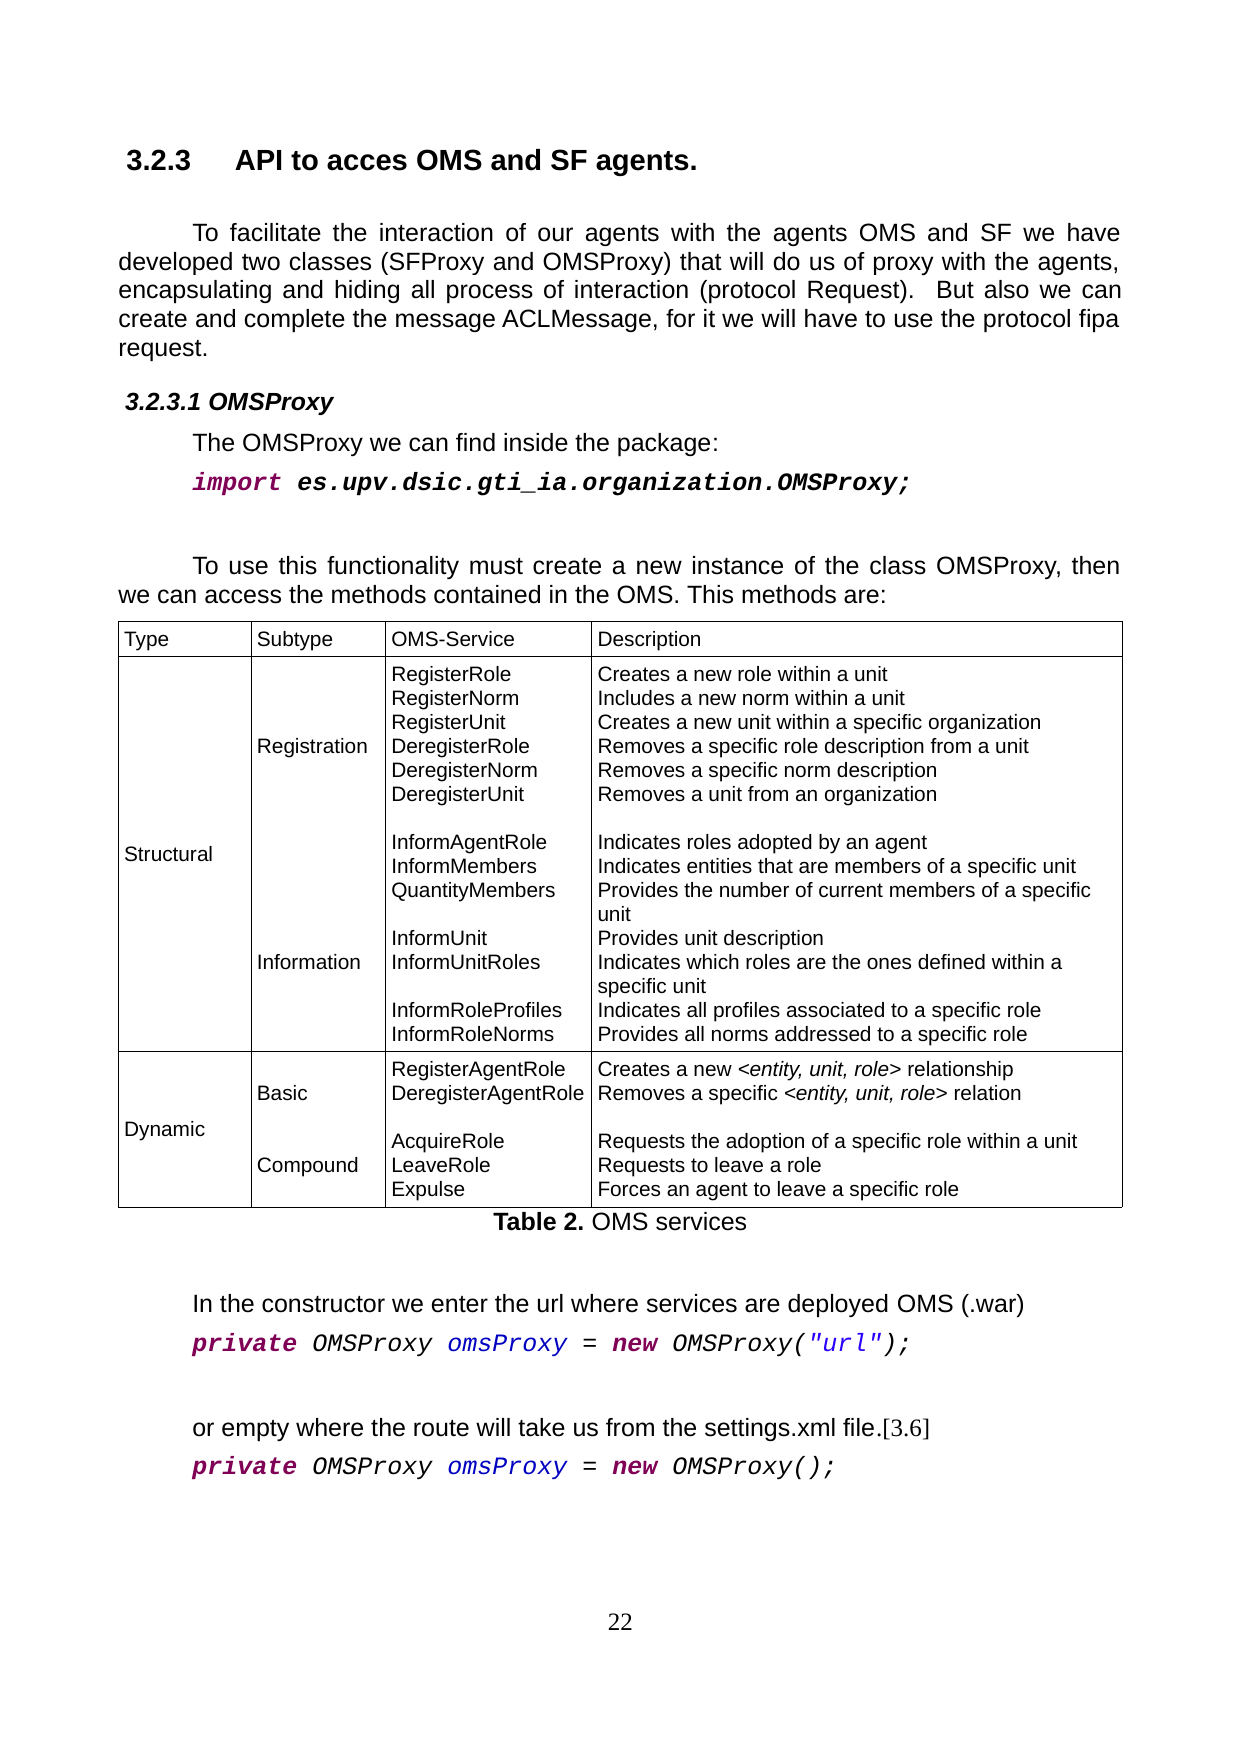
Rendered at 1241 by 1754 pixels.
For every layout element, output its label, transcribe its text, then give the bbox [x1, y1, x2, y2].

table_cell Dynamic [119, 1052, 251, 1207]
table_cell RegisterRole RegisterNorm RegisterUnit DeregisterRole DeregisterNorm DeregisterUnit InformAgentRole InformMembers QuantityMembers InformUnit InformUnitRoles InformRoleProfiles InformRoleNorms [386, 657, 591, 1051]
table_header OMS-Service [386, 622, 591, 656]
text The OMSProxy we can find inside the package: [118, 428, 1122, 457]
text Table 2. OMS services [118, 1208, 1122, 1235]
text import es.upv.dsic.gti_ia.organization.OMSProxy; [118, 469, 1122, 497]
table_cell RegisterAgentRole DeregisterAgentRole AcquireRole LeaveRole Expulse [386, 1052, 591, 1207]
subtitle OMSProxy [118, 387, 1122, 415]
table_cell Basic Compound [252, 1052, 385, 1207]
text To facilitate the interaction of our agents with the agents OMS and SF we have developed two classes (SFProxy and OMSProxy) that will do us of proxy with the agents, encapsulating and hiding all process of interaction (protocol Request). But also we can create and complete the message ACLMessage, for it we will have to use the protocol fipa request. [118, 218, 1122, 362]
subtitle API to acces OMS and SF agents. [118, 143, 1122, 177]
table_cell Creates a new role within a unit Includes a new norm within a unit Creates a new unit within a specific organization Removes a specific role description from a unit Removes a specific norm description Removes a unit from an organization Indicates roles adopted by an agent Indicates entities that are members of a specific unit Provides the number of current members of a specific unit Provides unit description Indicates which roles are the ones defined within a specific unit Indicates all profiles associated to a specific role Provides all norms addressed to a specific role [592, 657, 1122, 1051]
table_header Subtype [252, 622, 385, 656]
table_header Description [592, 622, 1122, 656]
table_cell Structural [119, 657, 251, 1051]
table_cell Registration Information [252, 657, 385, 1051]
text To use this functionality must create a new instance of the class OMSProxy, then we can access the methods contained in the OMS. This methods are: [118, 551, 1122, 608]
table_header Type [119, 622, 251, 656]
text private OMSProxy omsProxy = new OMSProxy("url"); [118, 1330, 1122, 1359]
text In the constructor we enter the url where services are deployed OMS (.war) [118, 1289, 1122, 1318]
text or empty where the route will take us from the settings.xml file.[3.6] [118, 1412, 1122, 1441]
table_cell Creates a new <entity, unit, role> relationship Removes a specific <entity, unit, role> relation Requests the adoption of a specific role within a unit Requests to leave a role Forces an agent to leave a specific role [592, 1052, 1122, 1207]
text private OMSProxy omsProxy = new OMSProxy(); [118, 1454, 1122, 1482]
